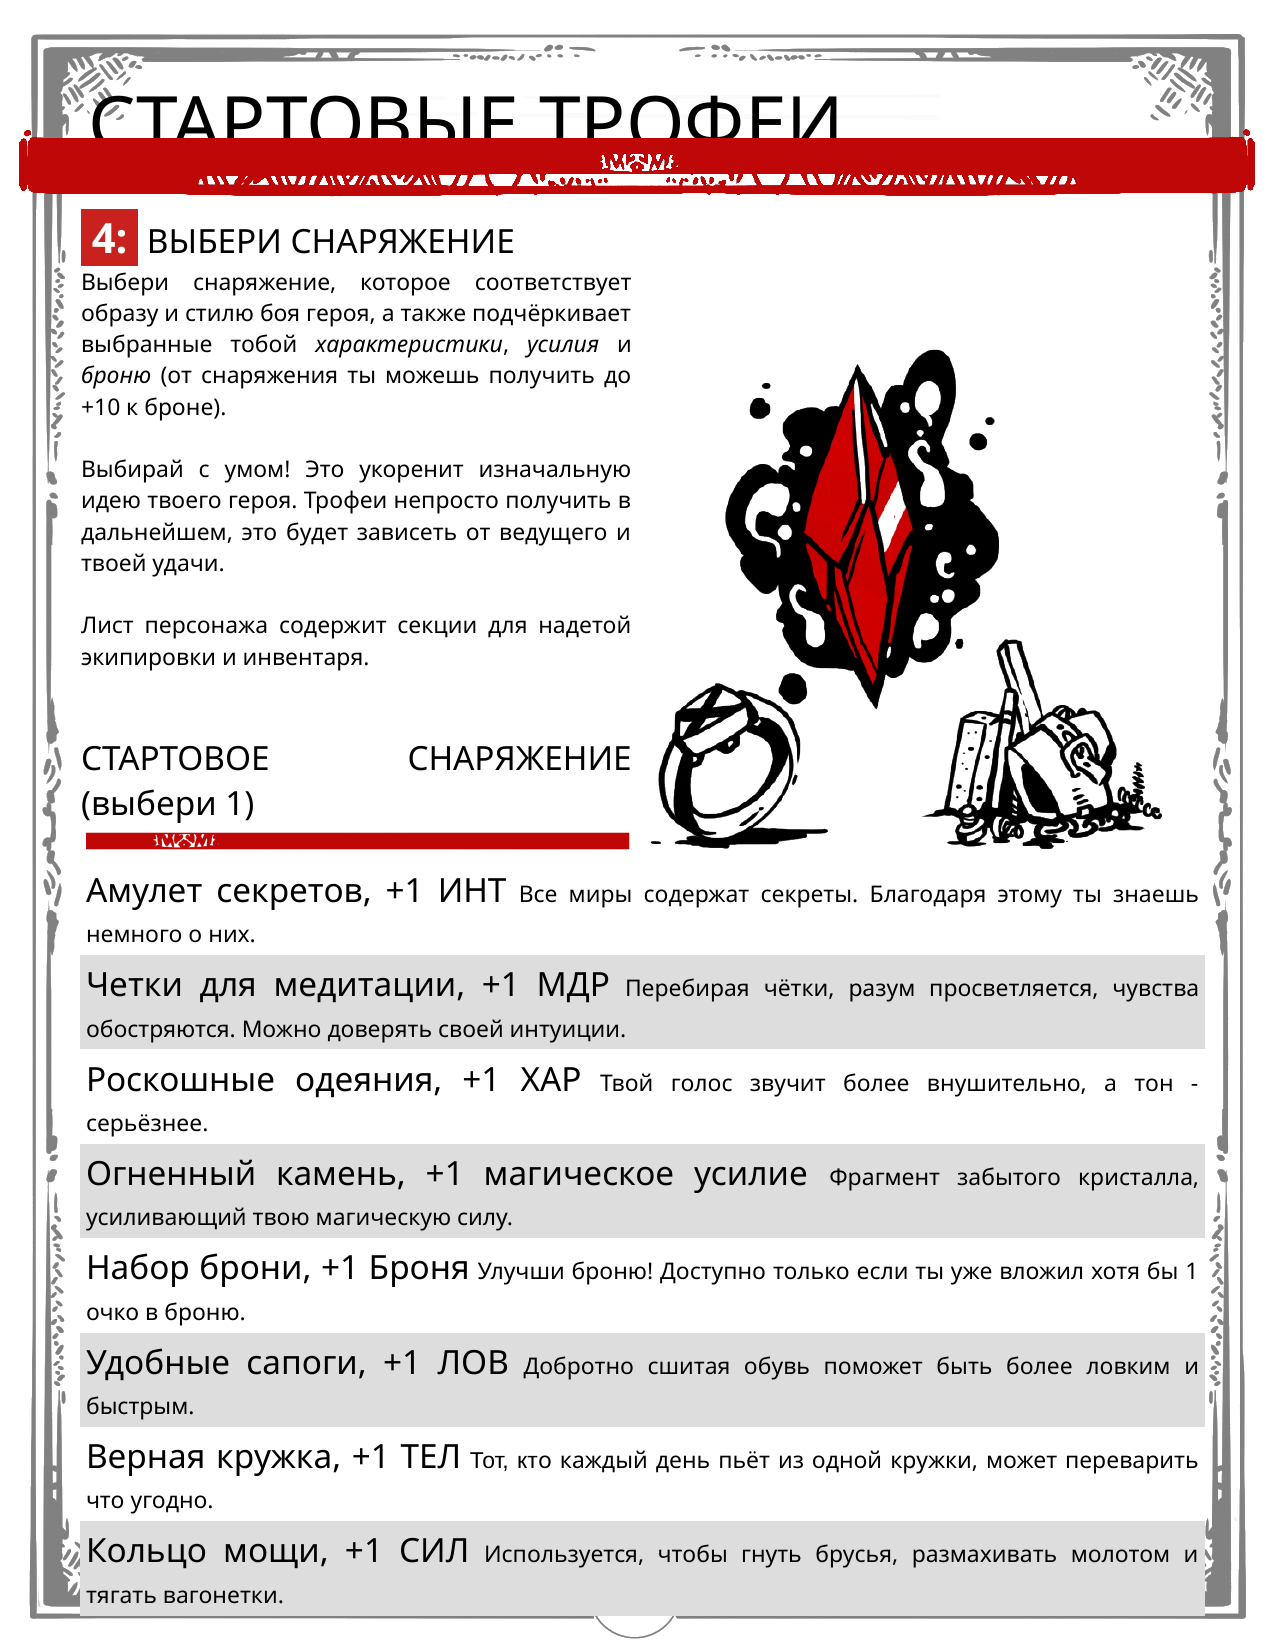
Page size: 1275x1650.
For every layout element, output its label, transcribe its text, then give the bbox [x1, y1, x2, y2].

table_cell Удобные сапоги, +1 ЛОВ Добротно сшитая обувь поможет быть более ловким и быстрым. [80, 1333, 1205, 1427]
table_cell Роскошные одеяния, +1 ХАР Твой голос звучит более внушительно, а тон - серьёзнее. [80, 1050, 1205, 1144]
table_cell Огненный камень, +1 магическое усилие Фрагмент забытого кристалла, усиливающий твою магическую силу. [80, 1144, 1205, 1238]
table_header Амулет секретов, +1 ИНТ Все миры содержат секреты. Благодаря этому ты знаешь немного о них. [80, 861, 1205, 955]
table_cell Кольцо мощи, +1 СИЛ Используется, чтобы гнуть брусья, размахивать молотом и тягать вагонетки. [80, 1521, 1205, 1616]
table_header [638, 203, 1275, 861]
picture [644, 343, 1167, 856]
picture [0, 861, 1275, 1647]
table_cell Верная кружка, +1 ТЕЛ Тот, кто каждый день пьёт из одной кружки, может переварить что угодно. [80, 1427, 1205, 1521]
table_cell Четки для медитации, +1 МДР Перебирая чётки, разум просветляется, чувства обостряются. Можно доверять своей интуиции. [80, 955, 1205, 1049]
table_header 4: ВЫБЕРИ СНАРЯЖЕНИЕ Выбери снаряжение, которое соответствует образу и стилю боя героя, а также подчёркивает выбранные тобой характеристики, усилия и броню (от снаряжения ты можешь получить до +10 к броне). Выбирай с умом! Это укоренит изначальную идею твоего героя. Трофеи непросто получить в дальнейшем, это будет зависеть от ведущего и твоей удачи. Лист персонажа содержит секции для надетой экипировки и инвентаря. СТАРТОВОЕ СНАРЯЖЕНИЕ (выбери 1) [0, 203, 637, 861]
picture [80, 825, 634, 856]
picture [0, 6, 1275, 861]
table_cell Набор брони, +1 Броня Улучши броню! Доступно только если ты уже вложил хотя бы 1 очко в броню. [80, 1238, 1205, 1333]
